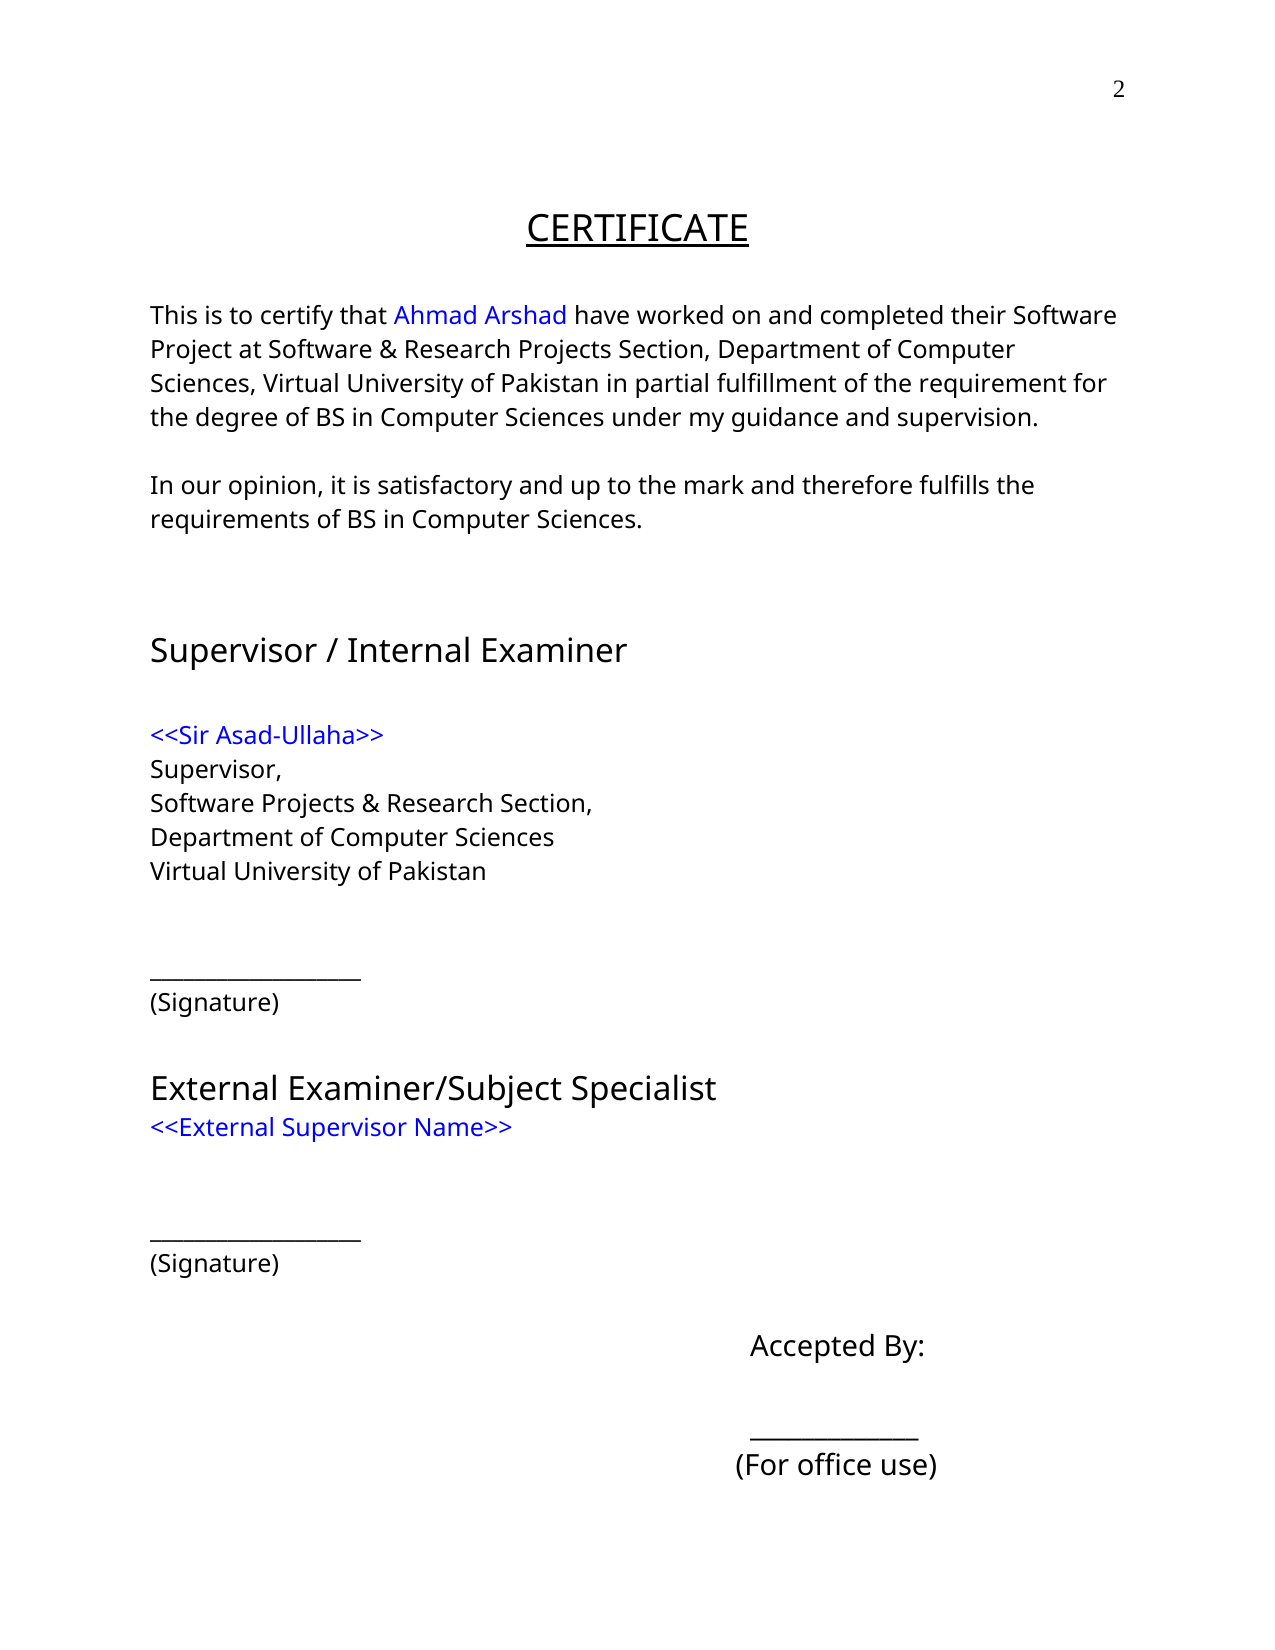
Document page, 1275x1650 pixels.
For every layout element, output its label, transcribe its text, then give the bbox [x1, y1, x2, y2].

text _____________ [675, 1405, 1125, 1444]
text CERTIFICATE [150, 201, 1125, 252]
text This is to certify that Ahmad Arshad have worked on and completed their Software Project at Software & Research Projects Section, Department of Computer Sciences, Virtual University of Pakistan in partial fulfillment of the requirement for the degree of BS in Computer Sciences under my guidance and supervision. [150, 297, 1125, 434]
text <<Sir Asad-Ullaha>> [150, 718, 1125, 752]
text Supervisor / Internal Examiner [150, 627, 1125, 672]
text <<External Supervisor Name>> [150, 1110, 1125, 1144]
text (Signature) [150, 1246, 1125, 1280]
text Accepted By: [675, 1325, 1125, 1365]
text (For office use) [150, 1444, 1125, 1484]
text Department of Computer Sciences [150, 820, 1125, 854]
text ___________________ [150, 1212, 1125, 1246]
text External Examiner/Subject Specialist [150, 1064, 1125, 1110]
text ___________________ [150, 951, 1125, 985]
text Supervisor, [150, 752, 1125, 786]
text In our opinion, it is satisfactory and up to the mark and therefore fulfills the requirements of BS in Computer Sciences. [150, 468, 1125, 536]
text Virtual University of Pakistan [150, 854, 1125, 888]
text (Signature) [150, 985, 1125, 1019]
text Software Projects & Research Section, [150, 786, 1125, 820]
